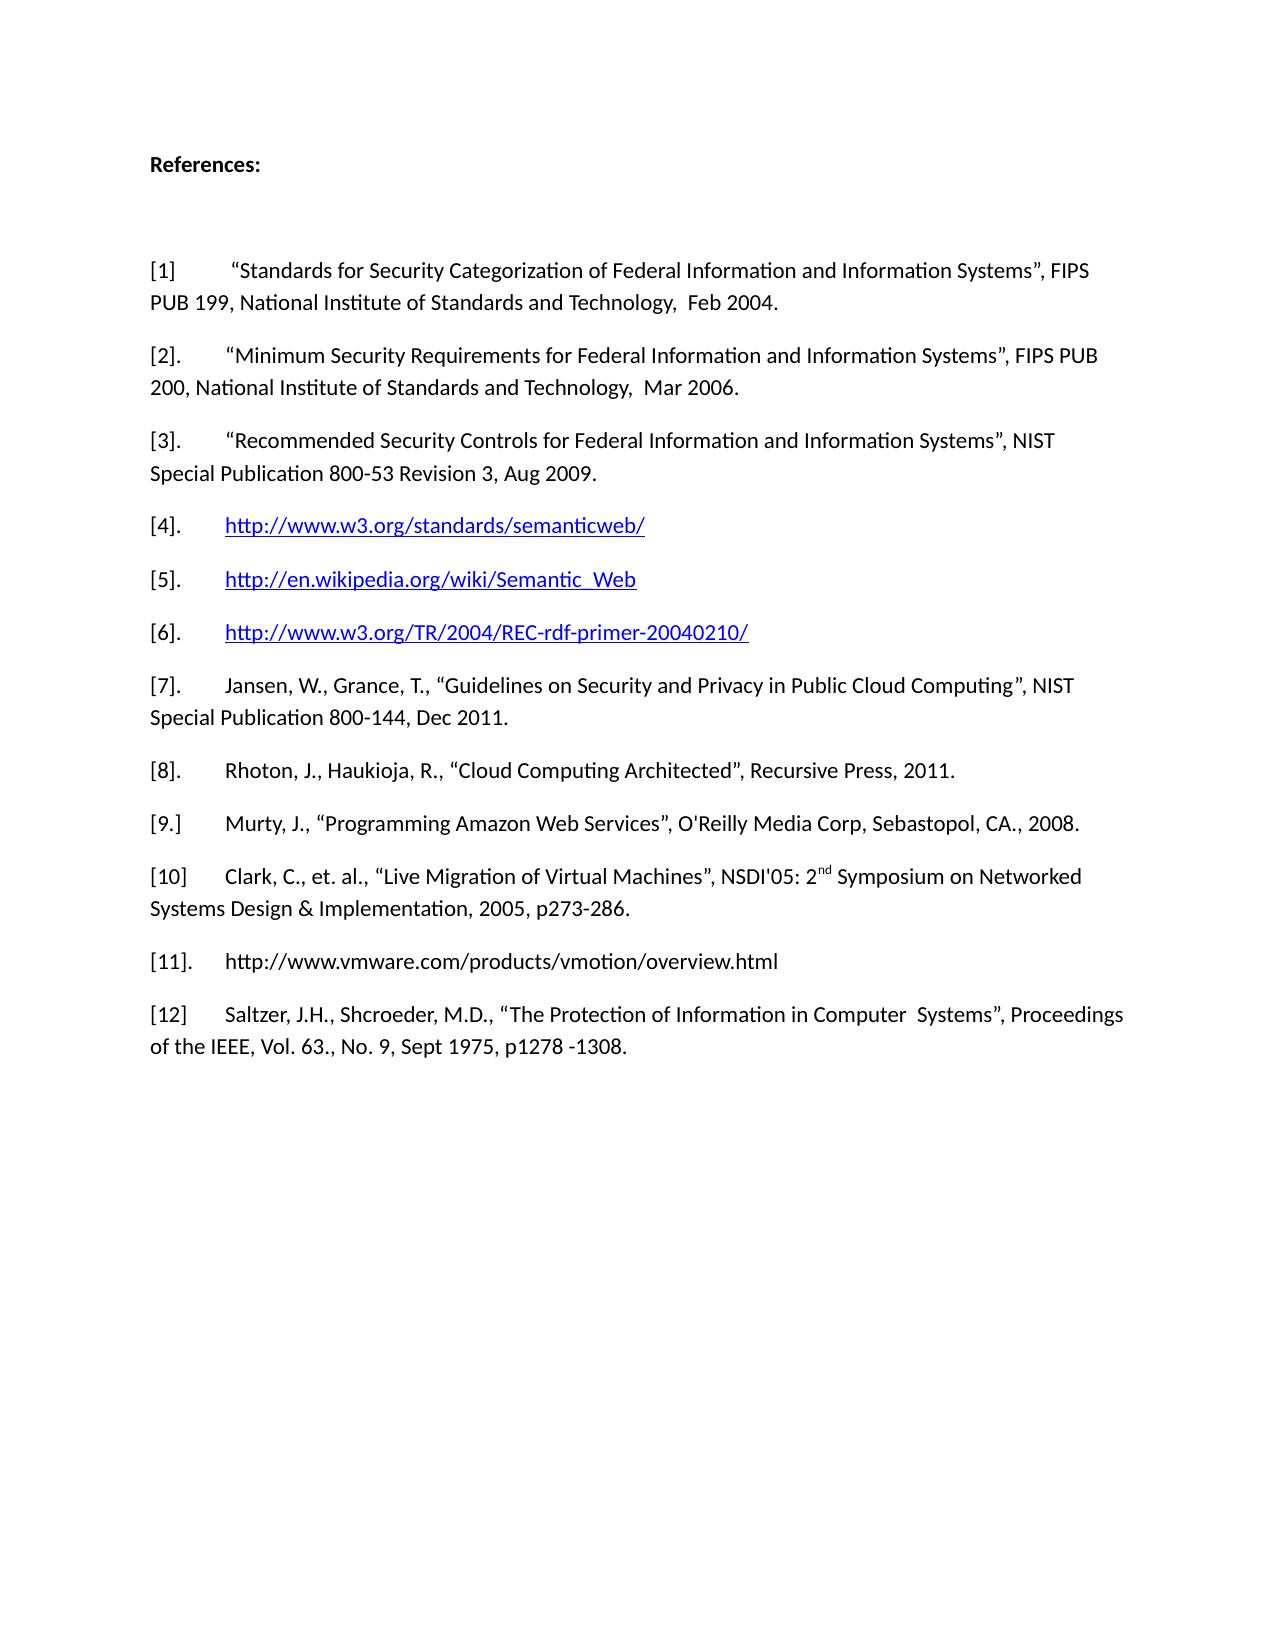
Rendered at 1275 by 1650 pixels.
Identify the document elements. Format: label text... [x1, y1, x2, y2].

text [9.] Murty, J., “Programming Amazon Web Services”, O'Reilly Media Corp, Sebastopol, CA., 2008. [150, 809, 1125, 837]
text [1] “Standards for Security Categorization of Federal Information and Information Systems”, FIPS PUB 199, National Institute of Standards and Technology, Feb 2004. [150, 256, 1125, 316]
text [6]. http://www.w3.org/TR/2004/REC-rdf-primer-20040210/ [150, 618, 1125, 646]
text [8]. Rhoton, J., Haukioja, R., “Cloud Computing Architected”, Recursive Press, 2011. [150, 756, 1125, 784]
text References: [150, 150, 1125, 178]
text [11]. http://www.vmware.com/products/vmotion/overview.html [150, 947, 1125, 975]
text [5]. http://en.wikipedia.org/wiki/Semantic_Web [150, 565, 1125, 593]
text [7]. Jansen, W., Grance, T., “Guidelines on Security and Privacy in Public Cloud Computing”, NIST Special Publication 800-144, Dec 2011. [150, 671, 1125, 731]
text [10] Clark, C., et. al., “Live Migration of Virtual Machines”, NSDI'05: 2nd Symposium on Networked Systems Design & Implementation, 2005, p273-286. [150, 862, 1125, 922]
text [12] Saltzer, J.H., Shcroeder, M.D., “The Protection of Information in Computer Systems”, Proceedings of the IEEE, Vol. 63., No. 9, Sept 1975, p1278 -1308. [150, 1000, 1125, 1060]
text [4]. http://www.w3.org/standards/semanticweb/ [150, 512, 1125, 540]
text [2]. “Minimum Security Requirements for Federal Information and Information Systems”, FIPS PUB 200, National Institute of Standards and Technology, Mar 2006. [150, 341, 1125, 401]
text [3]. “Recommended Security Controls for Federal Information and Information Systems”, NIST Special Publication 800-53 Revision 3, Aug 2009. [150, 426, 1125, 487]
